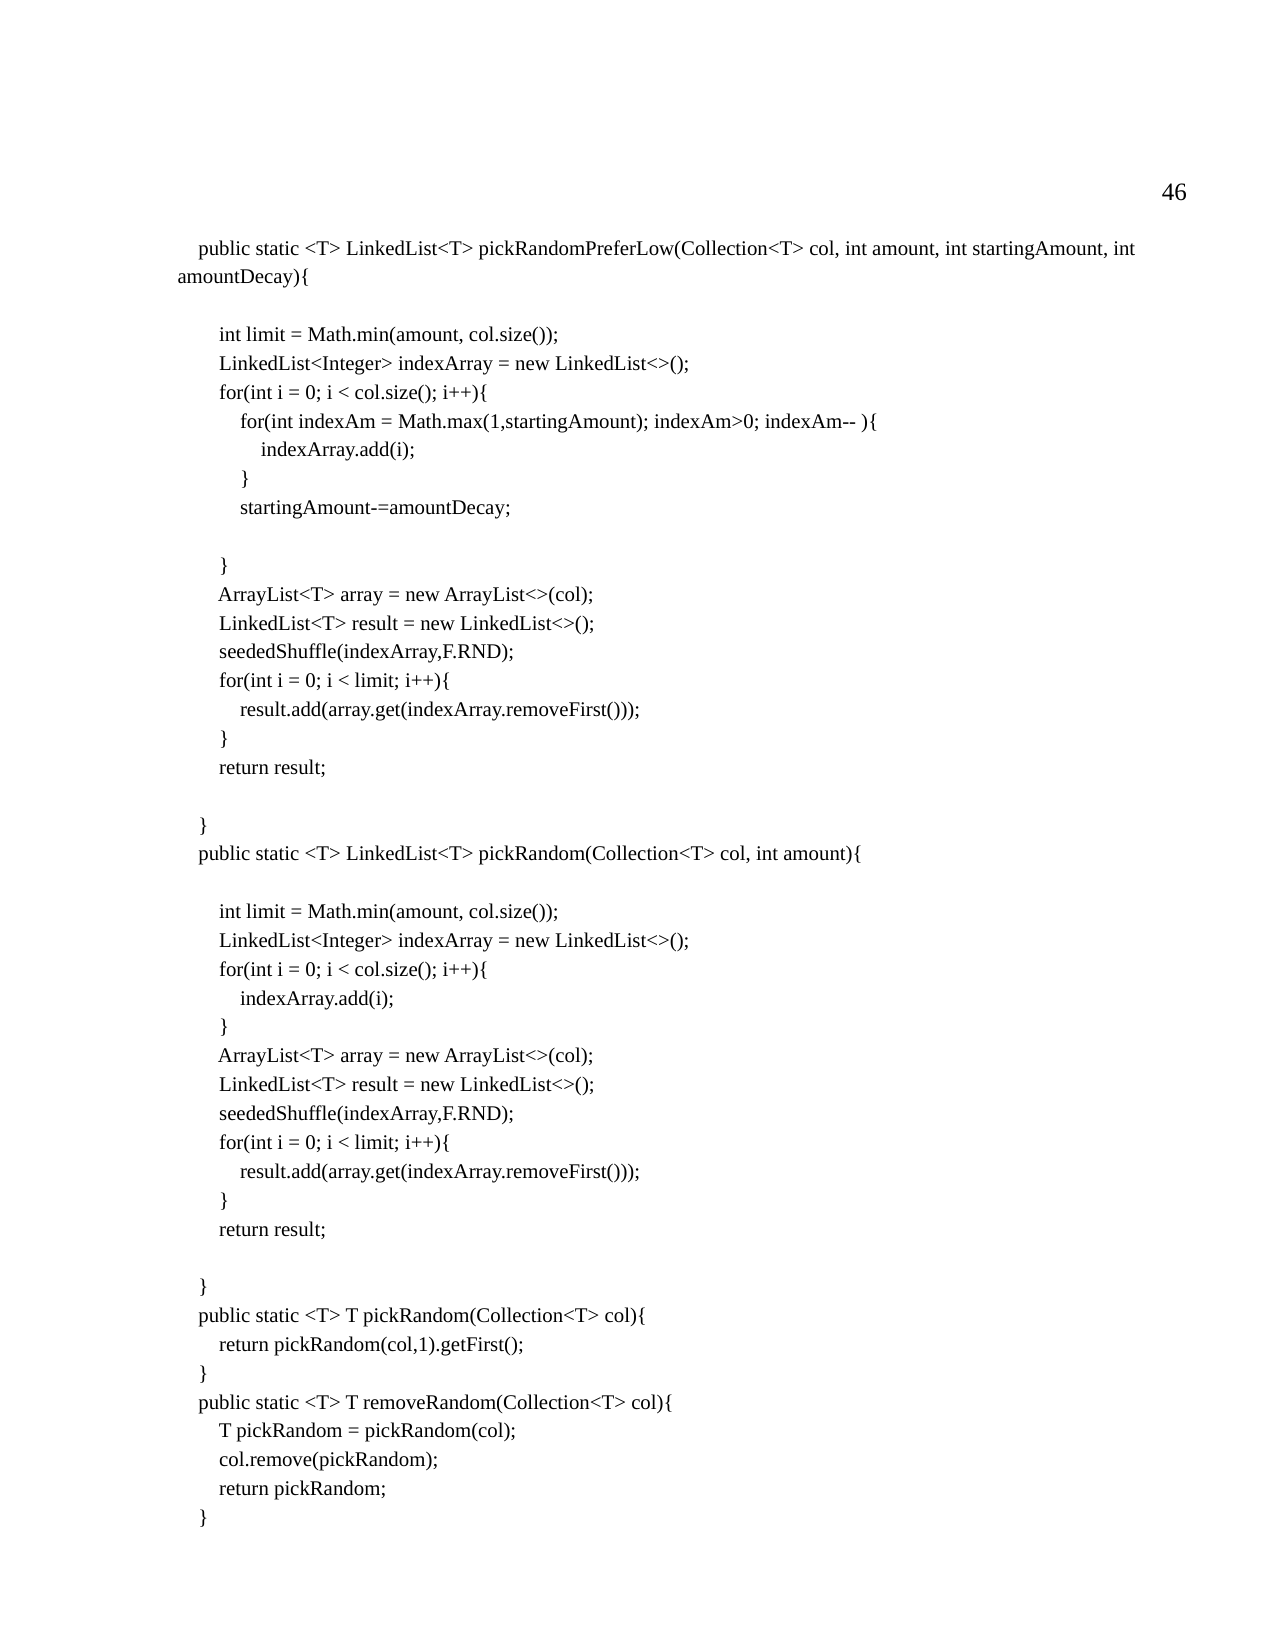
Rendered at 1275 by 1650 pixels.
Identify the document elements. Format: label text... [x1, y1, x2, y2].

text for(int indexAm = Math.max(1,startingAmount); indexAm>0; indexAm-- ){ [177, 408, 1186, 433]
text for(int i = 0; i < col.size(); i++){ [177, 957, 1186, 981]
text public static <T> T pickRandom(Collection<T> col){ [177, 1303, 1186, 1327]
text return result; [177, 1216, 1186, 1241]
text LinkedList<Integer> indexArray = new LinkedList<>(); [177, 928, 1186, 952]
text } [177, 466, 1186, 490]
text public static <T> LinkedList<T> pickRandomPreferLow(Collection<T> col, int amount, int startingAmount, int amountDecay){ [177, 235, 1186, 288]
text } [177, 1188, 1186, 1212]
text indexArray.add(i); [177, 437, 1186, 461]
text } [177, 1014, 1186, 1038]
text int limit = Math.min(amount, col.size()); [177, 322, 1186, 346]
text } [177, 1274, 1186, 1298]
text } [177, 726, 1186, 750]
text LinkedList<T> result = new LinkedList<>(); [177, 1072, 1186, 1096]
text public static <T> LinkedList<T> pickRandom(Collection<T> col, int amount){ [177, 841, 1186, 865]
text result.add(array.get(indexArray.removeFirst())); [177, 1159, 1186, 1183]
text LinkedList<T> result = new LinkedList<>(); [177, 611, 1186, 634]
text } [177, 553, 1186, 577]
text LinkedList<Integer> indexArray = new LinkedList<>(); [177, 351, 1186, 375]
text int limit = Math.min(amount, col.size()); [177, 899, 1186, 923]
text result.add(array.get(indexArray.removeFirst())); [177, 697, 1186, 721]
text } [177, 1361, 1186, 1385]
text seededShuffle(indexArray,F.RND); [177, 639, 1186, 663]
text for(int i = 0; i < limit; i++){ [177, 1130, 1186, 1154]
text return pickRandom(col,1).getFirst(); [177, 1332, 1186, 1356]
text return result; [177, 755, 1186, 779]
text public static <T> T removeRandom(Collection<T> col){ [177, 1389, 1186, 1414]
text ArrayList<T> array = new ArrayList<>(col); [177, 1043, 1186, 1067]
text startingAmount-=amountDecay; [177, 495, 1186, 519]
text T pickRandom = pickRandom(col); [177, 1418, 1186, 1442]
text } [177, 812, 1186, 837]
text } [177, 1505, 1186, 1529]
text for(int i = 0; i < col.size(); i++){ [177, 380, 1186, 404]
text for(int i = 0; i < limit; i++){ [177, 668, 1186, 692]
text seededShuffle(indexArray,F.RND); [177, 1101, 1186, 1125]
text indexArray.add(i); [177, 986, 1186, 1010]
text return pickRandom; [177, 1476, 1186, 1500]
text ArrayList<T> array = new ArrayList<>(col); [177, 582, 1186, 606]
text col.remove(pickRandom); [177, 1447, 1186, 1471]
